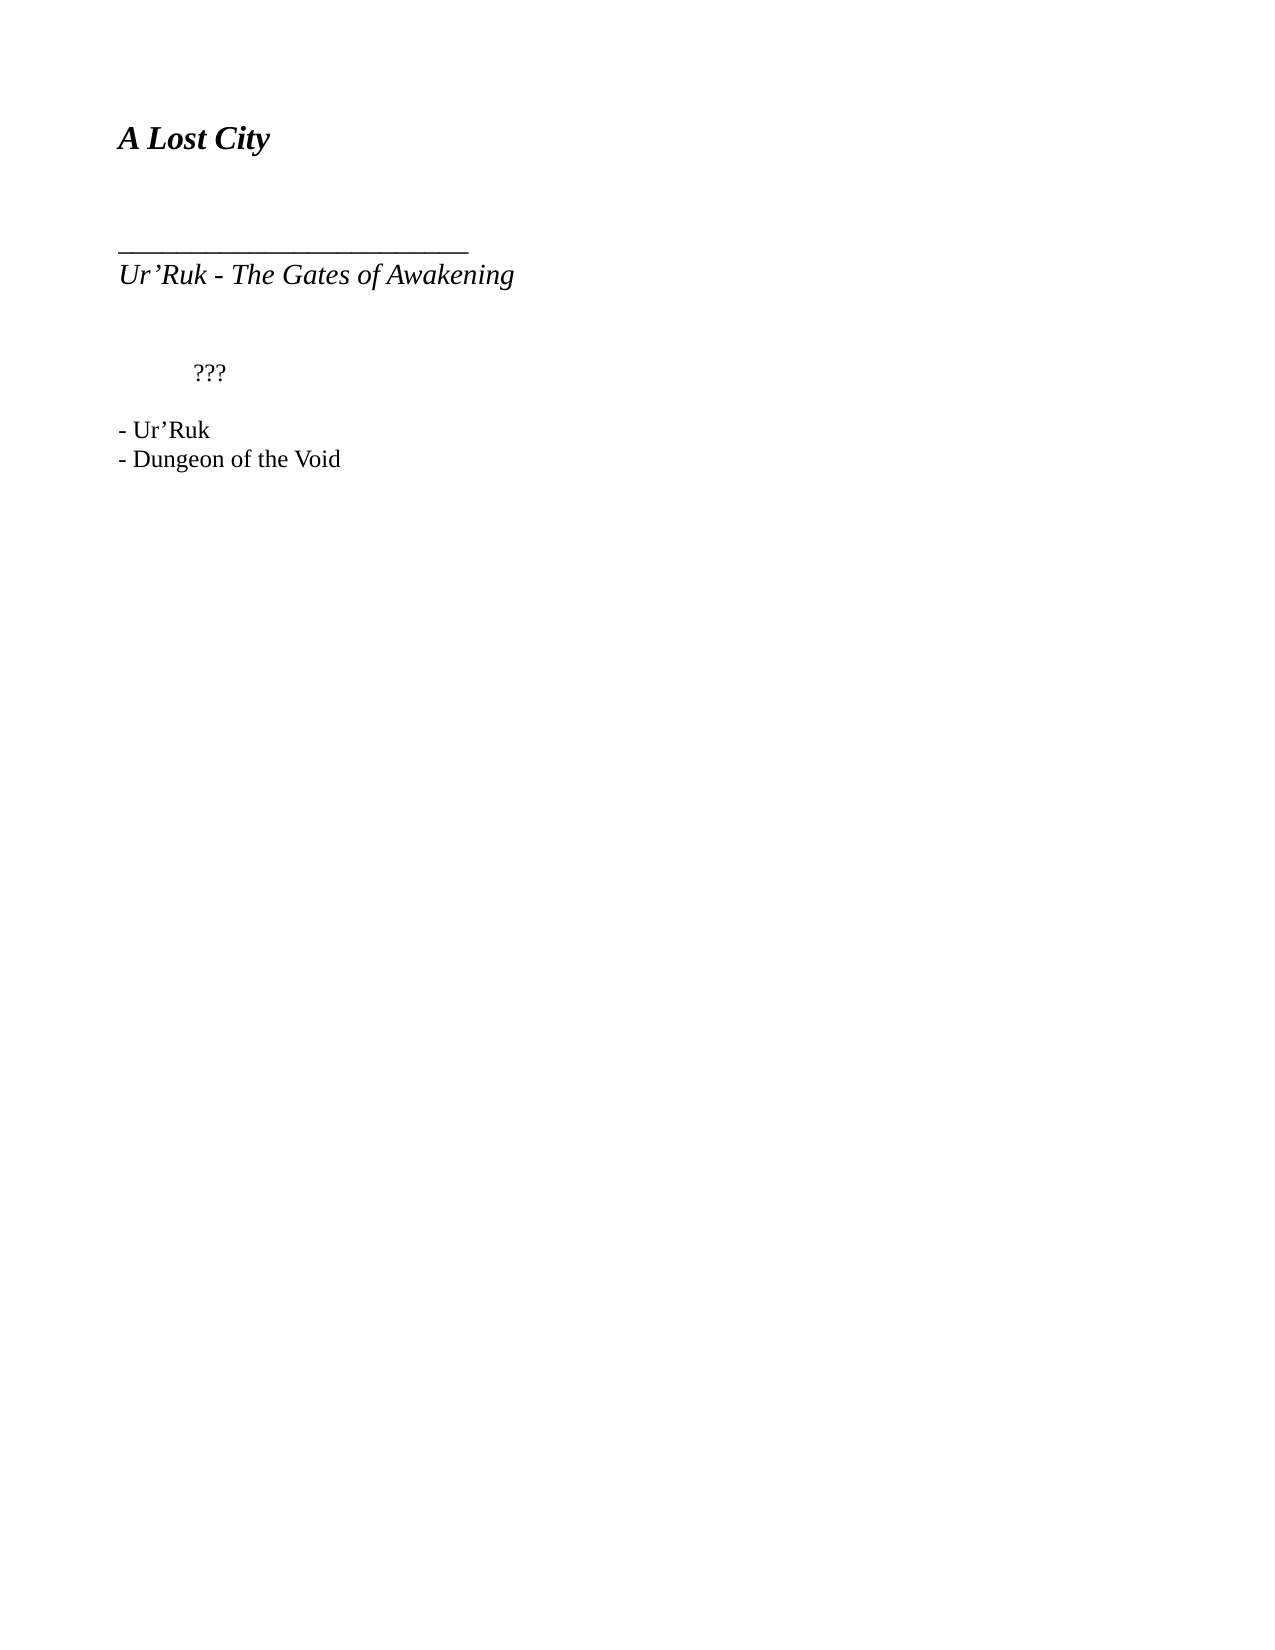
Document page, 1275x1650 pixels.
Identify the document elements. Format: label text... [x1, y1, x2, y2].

text A Lost City [118, 118, 1157, 156]
text Ur’Ruk - The Gates of Awakening [118, 257, 1157, 291]
text ??? [118, 358, 1157, 386]
text - Ur’Ruk [118, 415, 1157, 444]
text - Dungeon of the Void [118, 444, 1157, 473]
text ________________________ [118, 223, 1157, 257]
